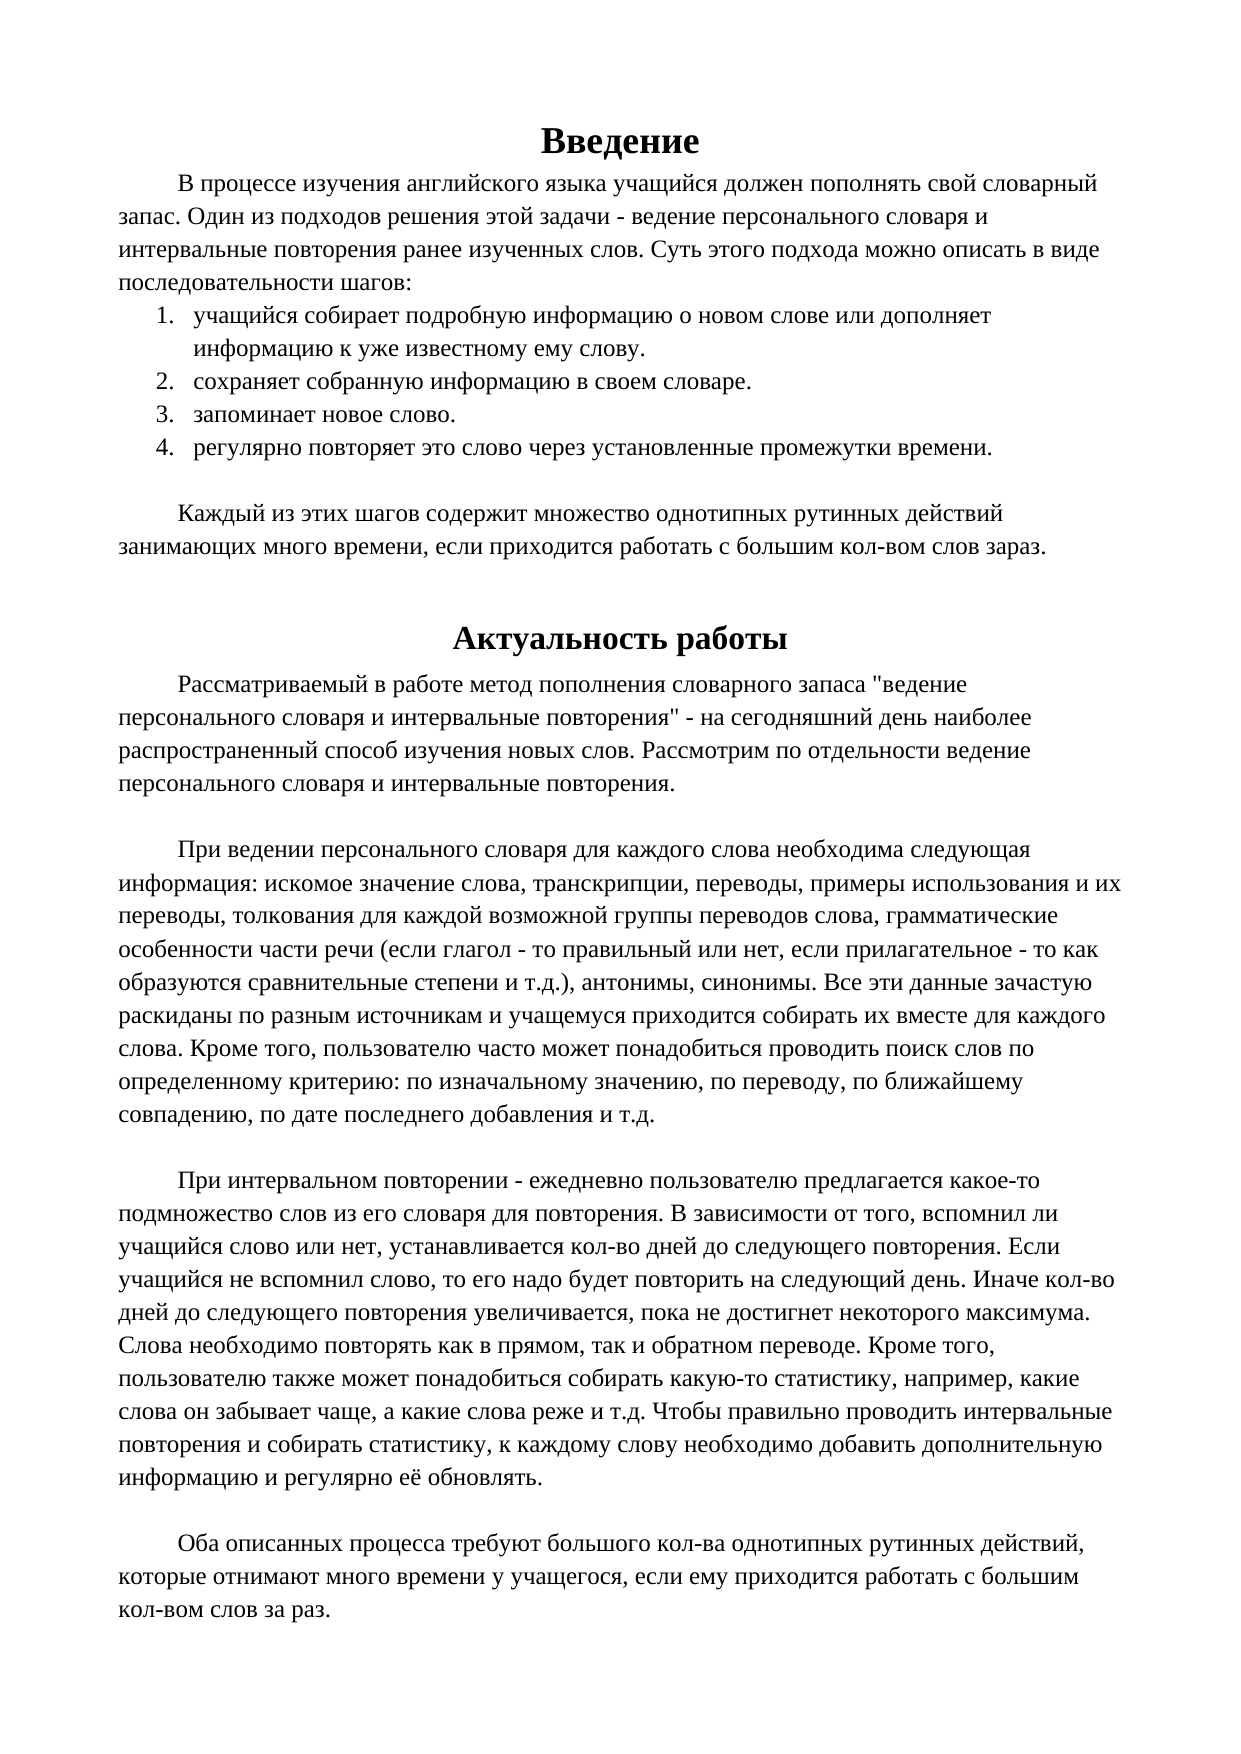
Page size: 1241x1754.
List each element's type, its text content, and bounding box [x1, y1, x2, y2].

list учащийся собирает подробную информацию о новом слове или дополняет информацию к уже известному ему слову. [156, 300, 1122, 362]
text Оба описанных процесса требуют большого кол-ва однотипных рутинных действий, которые отнимают много времени у учащегося, если ему приходится работать с большим кол-вом слов за раз. [118, 1528, 1122, 1623]
text Рассматриваемый в работе метод пополнения словарного запаса "ведение персонального словаря и интервальные повторения" - на сегодняшний день наиболее распространенный способ изучения новых слов. Рассмотрим по отдельности ведение персонального словаря и интервальные повторения. [118, 669, 1122, 797]
text Каждый из этих шагов содержит множество однотипных рутинных действий занимающих много времени, если приходится работать с большим кол-вом слов зараз. [118, 498, 1122, 560]
text В процессе изучения английского языка учащийся должен пополнять свой словарный запас. Один из подходов решения этой задачи - ведение персонального словаря и интервальные повторения ранее изученных слов. Суть этого подхода можно описать в виде последовательности шагов: [118, 168, 1122, 296]
text При ведении персонального словаря для каждого слова необходима следующая информация: искомое значение слова, транскрипции, переводы, примеры использования и их переводы, толкования для каждой возможной группы переводов слова, грамматические особенности части речи (если глагол - то правильный или нет, если прилагательное - то как образуются сравнительные степени и т.д.), антонимы, синонимы. Все эти данные зачастую раскиданы по разным источникам и учащемуся приходится собирать их вместе для каждого слова. Кроме того, пользователю часто может понадобиться проводить поиск слов по определенному критерию: по изначальному значению, по переводу, по ближайшему совпадению, по дате последнего добавления и т.д. [118, 834, 1122, 1127]
list сохраняет собранную информацию в своем словаре. [156, 366, 1122, 395]
subtitle Введение [118, 118, 1122, 162]
text При интервальном повторении - ежедневно пользователю предлагается какое-то подмножество слов из его словаря для повторения. В зависимости от того, вспомнил ли учащийся слово или нет, устанавливается кол-во дней до следующего повторения. Если учащийся не вспомнил слово, то его надо будет повторить на следующий день. Иначе кол-во дней до следующего повторения увеличивается, пока не достигнет некоторого максимума. Слова необходимо повторять как в прямом, так и обратном переводе. Кроме того, пользователю также может понадобиться собирать какую-то статистику, например, какие слова он забывает чаще, а какие слова реже и т.д. Чтобы правильно проводить интервальные повторения и собирать статистику, к каждому слову необходимо добавить дополнительную информацию и регулярно её обновлять. [118, 1165, 1122, 1491]
list запоминает новое слово. [156, 399, 1122, 428]
list регулярно повторяет это слово через установленные промежутки времени. [156, 432, 1122, 461]
subtitle Актуальность работы [118, 618, 1122, 657]
